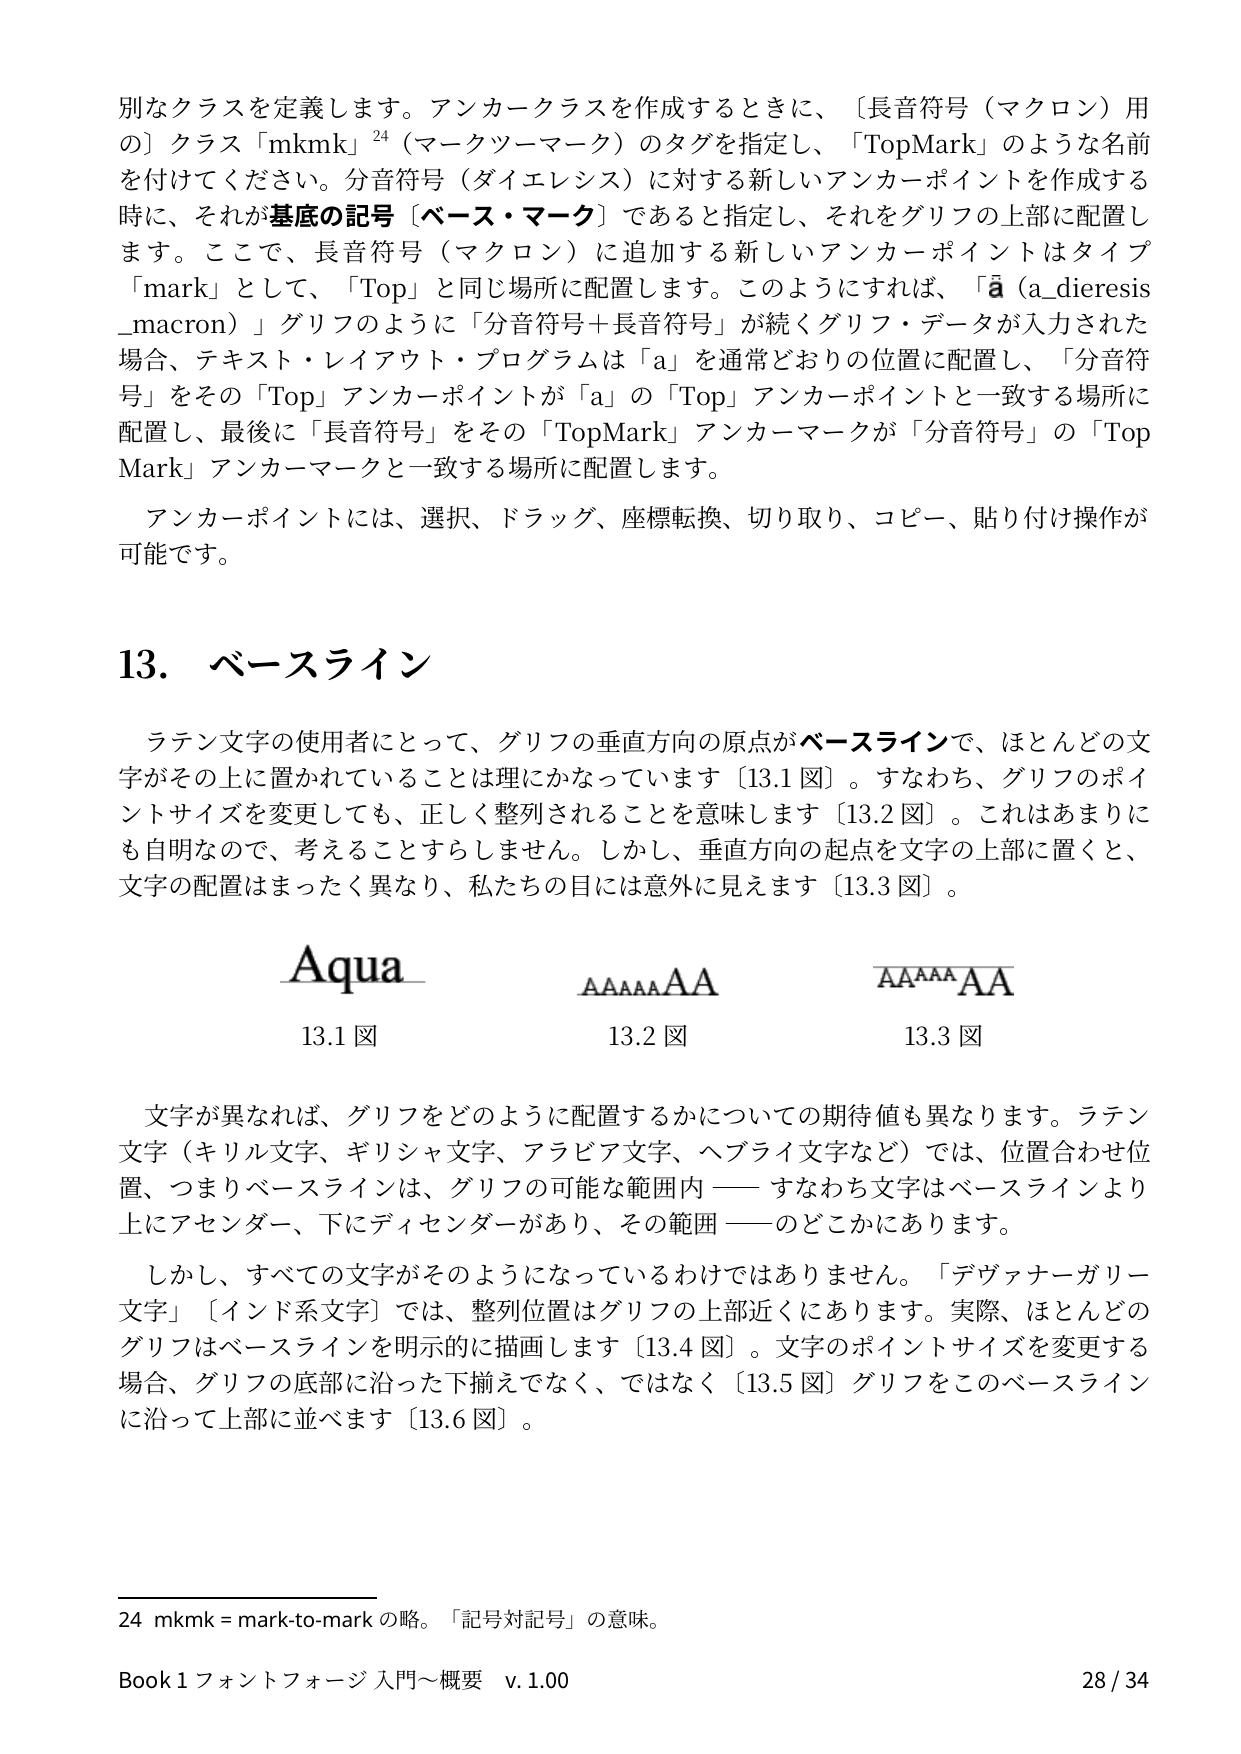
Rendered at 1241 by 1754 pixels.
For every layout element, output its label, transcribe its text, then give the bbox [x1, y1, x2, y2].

text 別なクラスを定義します。アンカークラスを作成するときに、〔長音符号（マクロン）用の〕クラス「mkmk」（マークツーマーク）のタグを指定し、「TopMark」のような名前を付けてください。分音符号（ダイエレシス）に対する新しいアンカーポイントを作成する時に、それが基底の記号〔ベース・マーク〕であると指定し、それをグリフの上部に配置します。ここで、長音符号（マクロン）に追加する新しいアンカーポイントはタイプ「mark」として、「Top」と同じ場所に配置します。このようにすれば、「（a_dieresis_macron）」グリフのように「分音符号＋長音符号」が続くグリフ・データが入力された場合、テキスト・レイアウト・プログラムは「a」を通常どおりの位置に配置し、「分音符号」をその「Top」アンカーポイントが「a」の「Top」アンカーポイントと一致する場所に配置し、最後に「長音符号」をその「TopMark」アンカーマークが「分音符号」の「TopMark」アンカーマークと一致する場所に配置します。 [118, 88, 1152, 484]
text mkmk = mark-to-mark の略。「記号対記号」の意味。 [118, 1604, 1152, 1634]
text ラテン文字の使用者にとって、グリフの垂直方向の原点がベースラインで、ほとんどの文字がその上に置かれていることは理にかなっています〔13.1 図〕。すなわち、グリフのポイントサイズを変更しても、正しく整列されることを意味します〔13.2 図〕。これはあまりにも自明なので、考えることすらしません。しかし、垂直方向の起点を文字の上部に置くと、文字の配置はまったく異なり、私たちの目には意外に見えます〔13.3 図〕。 [118, 722, 1152, 902]
picture [280, 931, 426, 1002]
text 文字が異なれば、グリフをどのように配置するかについての期待値も異なります。ラテン文字（キリル文字、ギリシャ文字、アラビア文字、ヘブライ文字など）では、位置合わせ位置、つまりベースラインは、グリフの可能な範囲内 ―― すなわち文字はベースラインより上にアセンダー、下にディセンダーがあり、その範囲 ――のどこかにあります。 [118, 1097, 1152, 1241]
picture [989, 275, 1004, 298]
text しかし、すべての文字がそのようになっているわけではありません。「デヴァナーガリー文字」〔インド系文字〕では、整列位置はグリフの上部近くにあります。実際、ほとんどのグリフはベースラインを明示的に描画します〔13.4 図〕。文字のポイントサイズを変更する場合、グリフの底部に沿った下揃えでなく、ではなく〔13.5 図〕グリフをこのベースラインに沿って上部に並べます〔13.6 図〕。 [118, 1256, 1152, 1435]
picture [577, 966, 720, 999]
subtitle 13. ベースライン [118, 636, 1152, 690]
table_header 13.3 図 [783, 932, 1078, 1067]
table_header 13.1 図 [192, 932, 487, 1067]
text アンカーポイントには、選択、ドラッグ、座標転換、切り取り、コピー、貼り付け操作が可能です。 [118, 499, 1152, 571]
table_header 13.2 図 [487, 932, 782, 1067]
picture [873, 966, 1014, 999]
